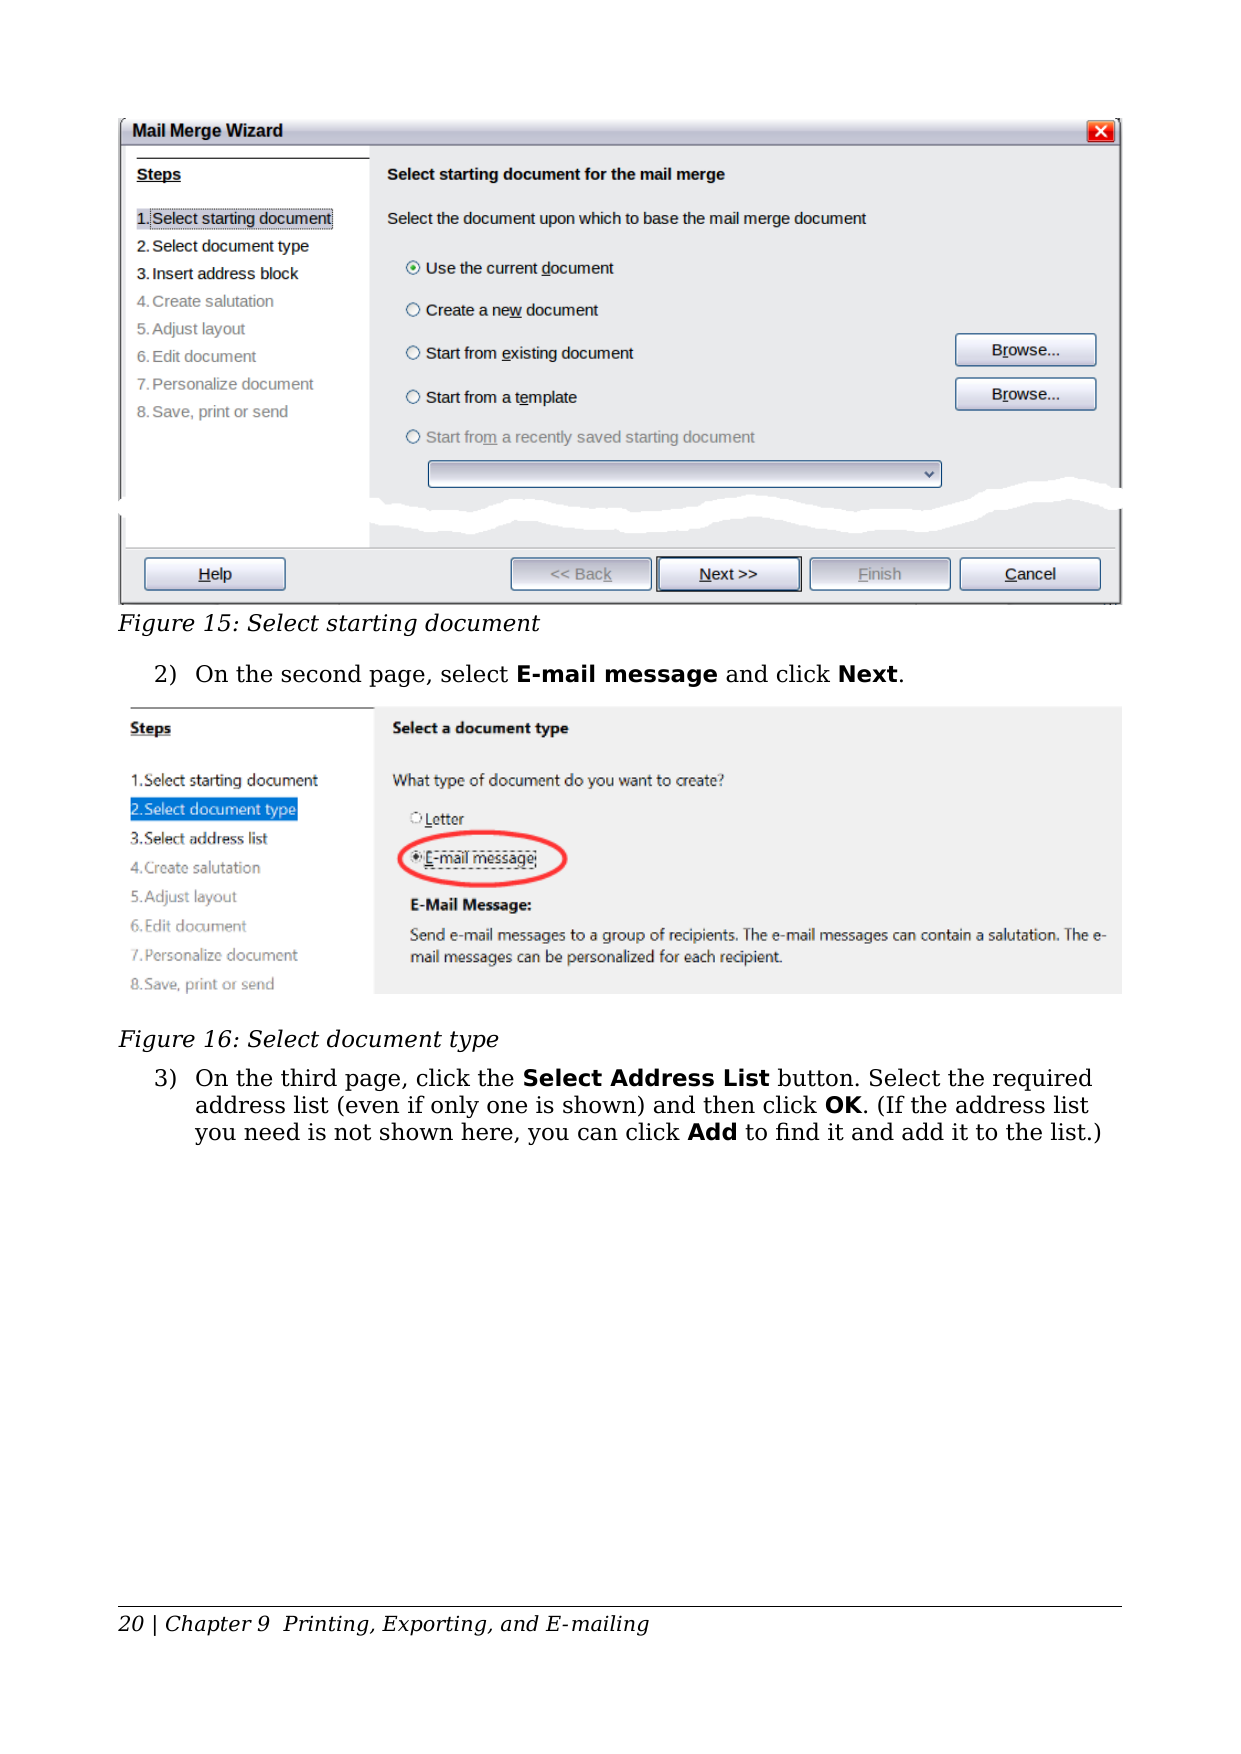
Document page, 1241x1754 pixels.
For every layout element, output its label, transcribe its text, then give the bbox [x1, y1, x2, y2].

picture [118, 706, 1122, 994]
list On the third page, click the Select Address List button. Select the required address list (even if only one is shown) and then click OK. (If the address list you need is not shown here, you can click Add to find it and add it to the list.) [177, 1066, 1122, 1146]
picture [118, 118, 1123, 605]
list On the second page, select E-mail message and click Next. [177, 661, 1122, 688]
text Figure 16: Select document type [118, 1026, 1122, 1053]
text Figure 15: Select starting document [118, 611, 1122, 637]
